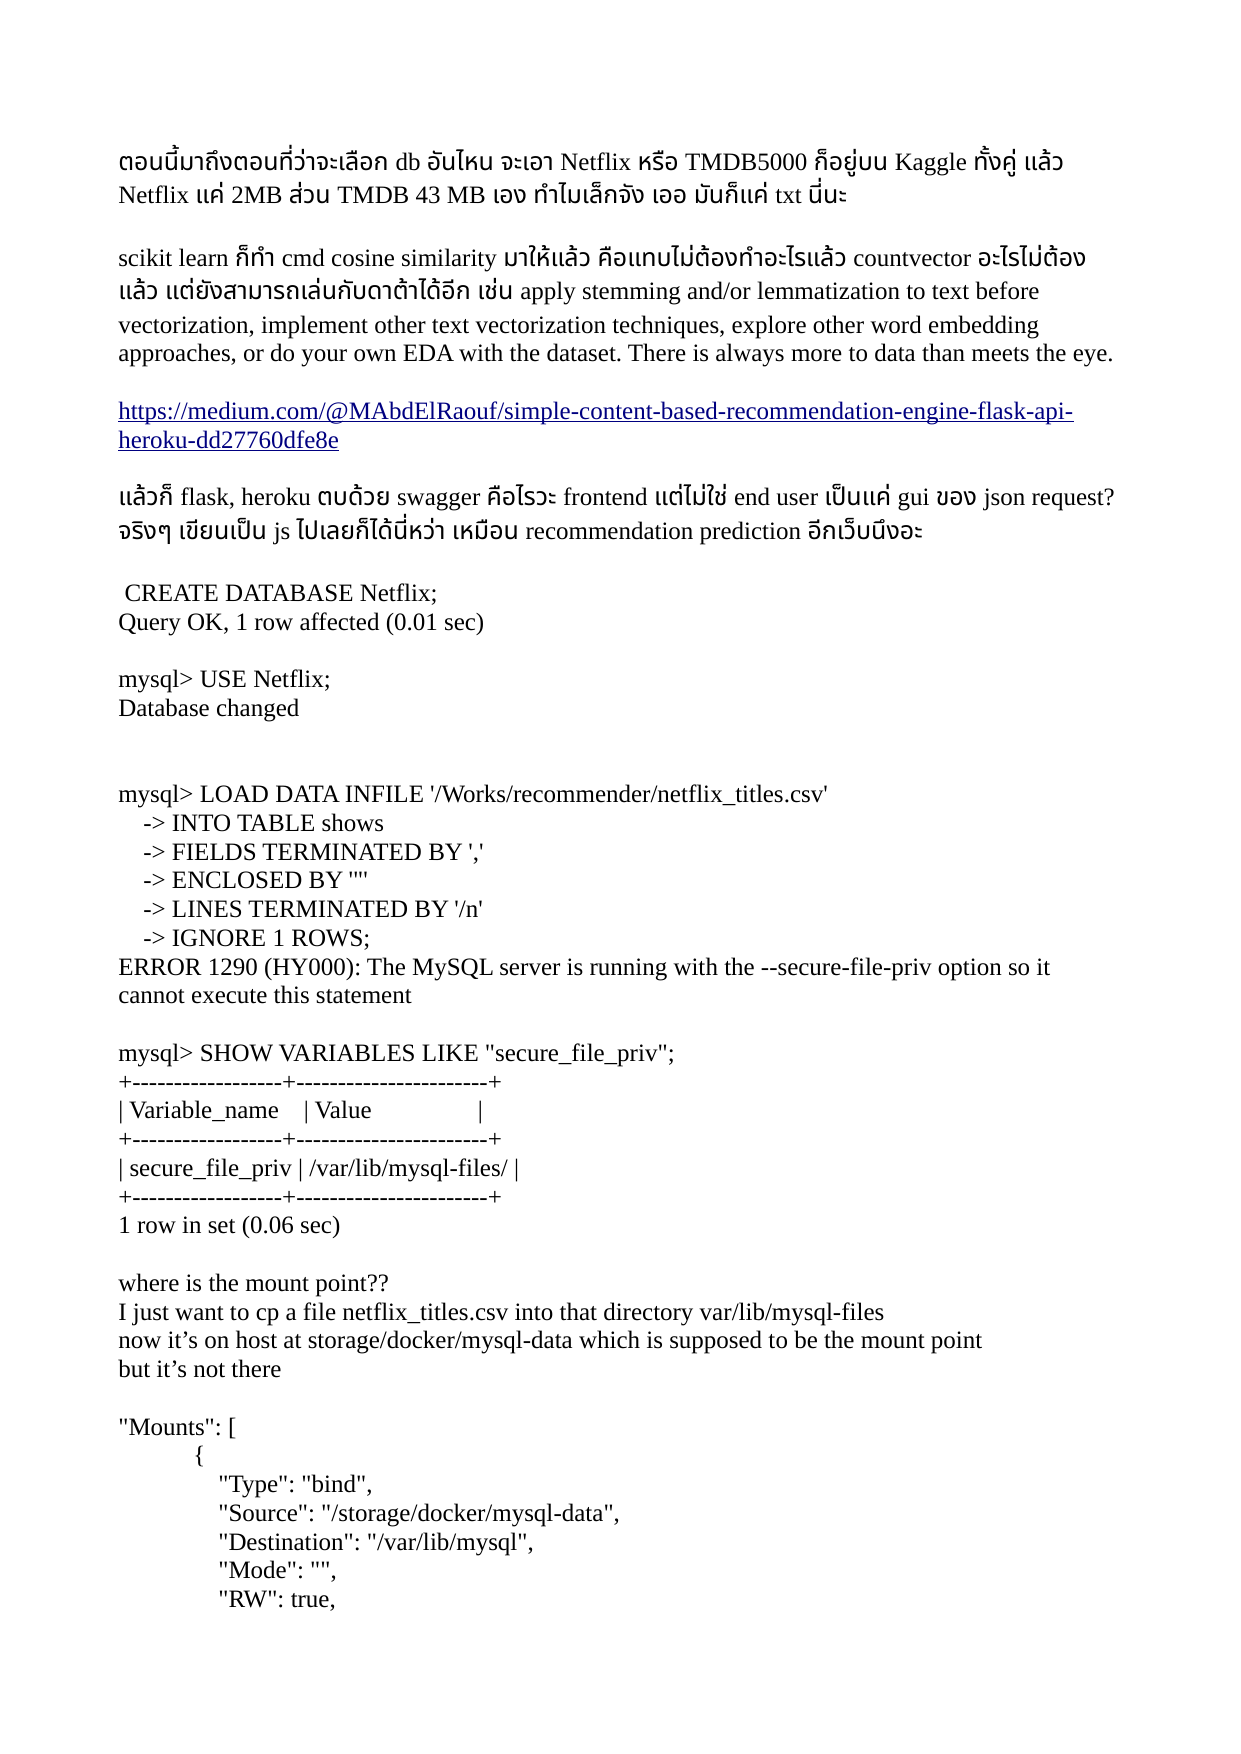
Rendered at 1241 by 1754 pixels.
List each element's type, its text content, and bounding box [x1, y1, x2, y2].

text +------------------+-----------------------+ [118, 1067, 1122, 1096]
text -> INTO TABLE shows [118, 808, 1122, 837]
text -> ENCLOSED BY '"' [118, 866, 1122, 894]
text Database changed [118, 693, 1122, 722]
text -> LINES TERMINATED BY '/n' [118, 894, 1122, 923]
text -> IGNORE 1 ROWS; [118, 923, 1122, 952]
text mysql> USE Netflix; [118, 664, 1122, 693]
text +------------------+-----------------------+ [118, 1124, 1122, 1153]
text 1 row in set (0.06 sec) [118, 1211, 1122, 1239]
text "Mounts": [ [118, 1412, 1122, 1441]
text "Type": "bind", [118, 1469, 1122, 1498]
text ตอนนี้มาถึงตอนที่ว่าจะเลือก db อันไหน จะเอา Netflix หรือ TMDB5000 ก็อยู่บน Kaggle ทั้งคู่ แล้ว Netflix แค่ 2MB ส่วน TMDB 43 MB เอง ทำไมเล็กจัง เออ มันก็แค่ txt นี่นะ [118, 147, 1122, 214]
text Query OK, 1 row affected (0.01 sec) [118, 607, 1122, 636]
text "Destination": "/var/lib/mysql", [118, 1527, 1122, 1556]
text "Mode": "", [118, 1556, 1122, 1584]
text where is the mount point?? [118, 1268, 1122, 1297]
text CREATE DATABASE Netflix; [118, 578, 1122, 607]
text but it’s not there [118, 1354, 1122, 1383]
text | secure_file_priv | /var/lib/mysql-files/ | [118, 1153, 1122, 1182]
text | Variable_name | Value | [118, 1096, 1122, 1124]
text now it’s on host at storage/docker/mysql-data which is supposed to be the mount point [118, 1326, 1122, 1354]
text ERROR 1290 (HY000): The MySQL server is running with the --secure-file-priv option so it cannot execute this statement [118, 952, 1122, 1009]
text { [118, 1441, 1122, 1469]
text "Source": "/storage/docker/mysql-data", [118, 1498, 1122, 1527]
text แล้วก็ flask, heroku ตบด้วย swagger คือไรวะ frontend แต่ไม่ใช่ end user เป็นแค่ gui ของ json request? จริงๆ เขียนเป็น js ไปเลยก็ได้นี่หว่า เหมือน recommendation prediction อีกเว็บนึงอะ [118, 482, 1122, 549]
text https://medium.com/@MAbdElRaouf/simple-content-based-recommendation-engine-flask-api-heroku-dd27760dfe8e [118, 396, 1122, 453]
text I just want to cp a file netflix_titles.csv into that directory var/lib/mysql-files [118, 1297, 1122, 1326]
text scikit learn ก็ทำ cmd cosine similarity มาให้แล้ว คือแทบไม่ต้องทำอะไรแล้ว countvector อะไรไม่ต้องแล้ว แต่ยังสามารถเล่นกับดาต้าได้อีก เช่น apply stemming and/or lemmatization to text before vectorization, implement other text vectorization techniques, explore other word embedding approaches, or do your own EDA with the dataset. There is always more to data than meets the eye. [118, 243, 1122, 367]
text mysql> SHOW VARIABLES LIKE "secure_file_priv"; [118, 1038, 1122, 1067]
text +------------------+-----------------------+ [118, 1182, 1122, 1211]
text mysql> LOAD DATA INFILE '/Works/recommender/netflix_titles.csv' [118, 779, 1122, 808]
text -> FIELDS TERMINATED BY ',' [118, 837, 1122, 866]
text "RW": true, [118, 1584, 1122, 1613]
